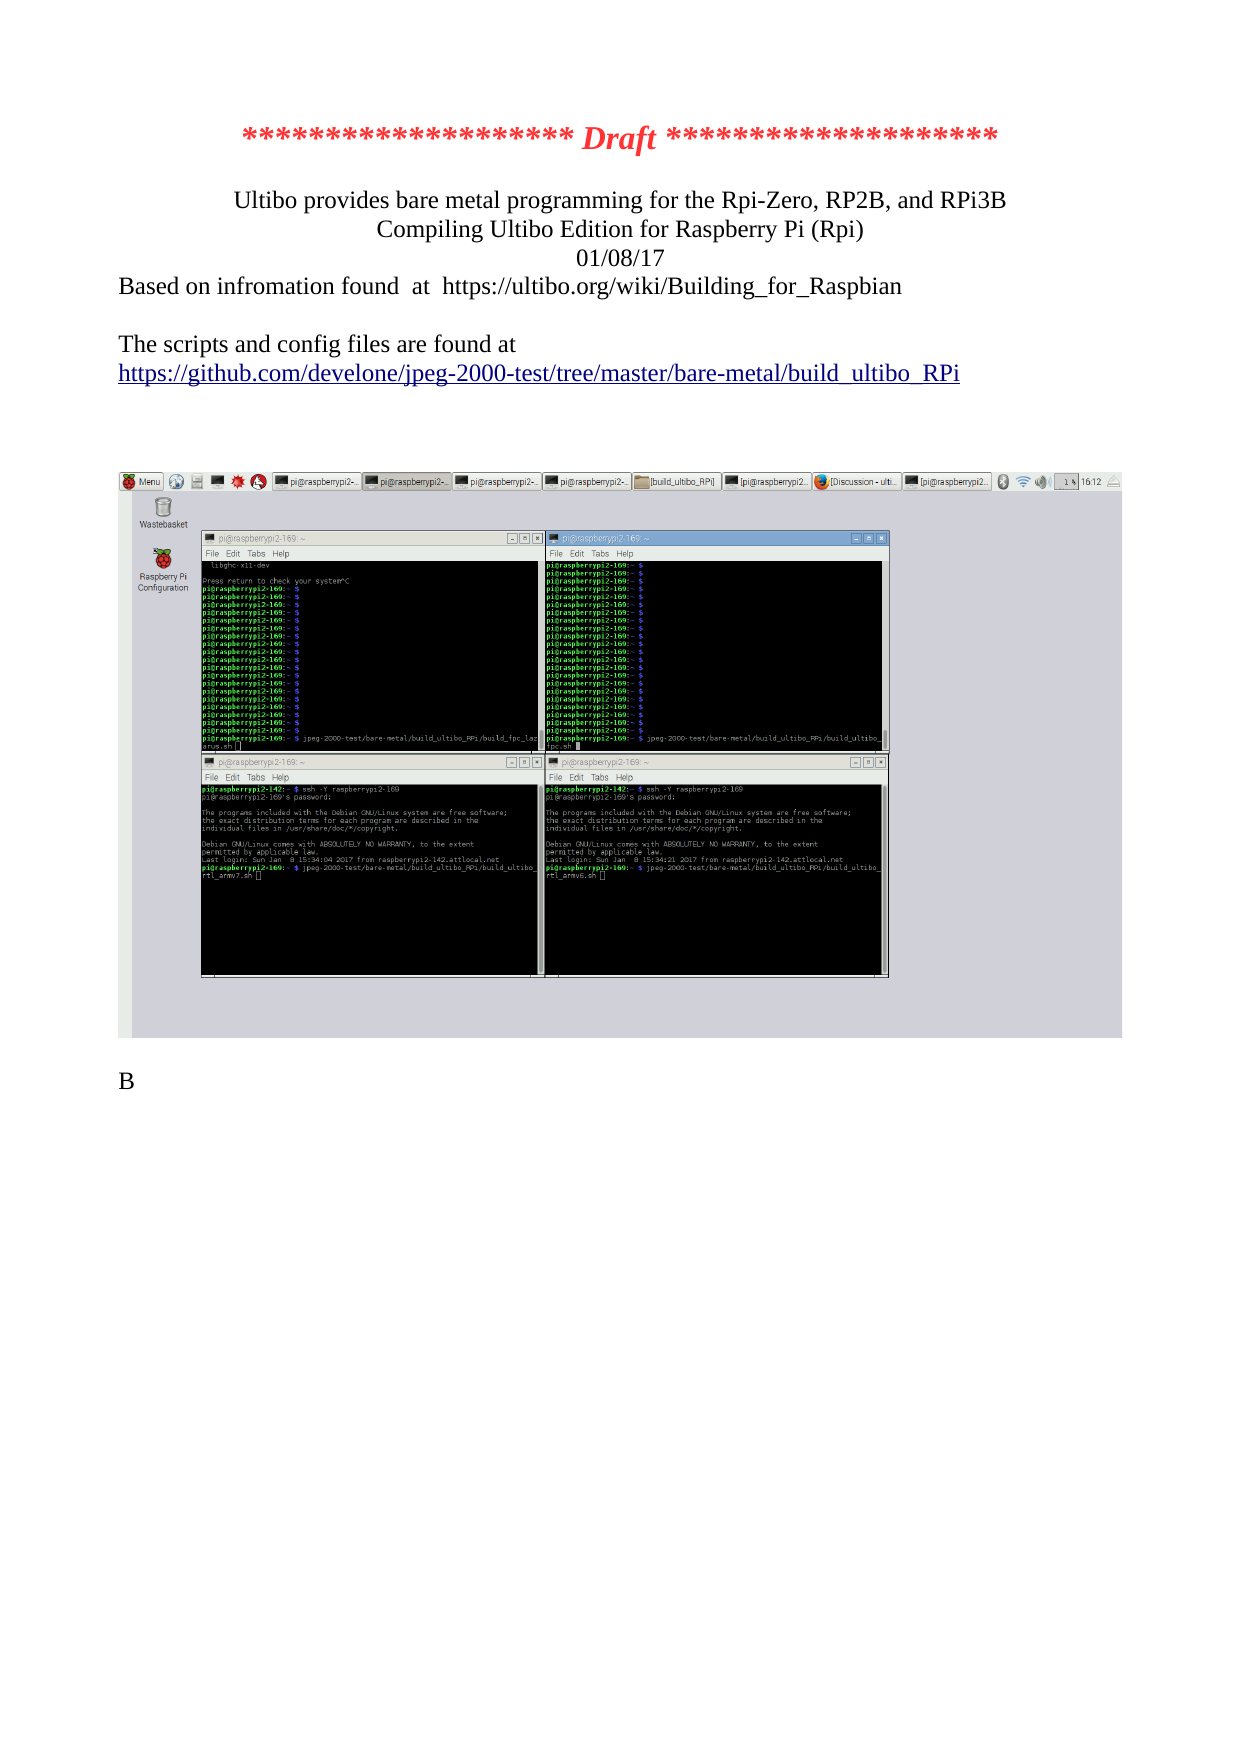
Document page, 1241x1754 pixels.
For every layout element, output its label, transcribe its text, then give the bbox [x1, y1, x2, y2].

text ******************** Draft ******************** [118, 118, 1122, 156]
text The scripts and config files are found at https://github.com/develone/jpeg-2000-test/tree/master/bare-metal/build_ultibo_RPi [118, 329, 1122, 386]
text B [118, 1066, 1122, 1095]
picture [118, 472, 1123, 1038]
text Based on infromation found at https://ultibo.org/wiki/Building_for_Raspbian [118, 271, 1122, 300]
text 01/08/17 [118, 243, 1122, 271]
text Compiling Ultibo Edition for Raspberry Pi (Rpi) [118, 214, 1122, 243]
text Ultibo provides bare metal programming for the Rpi-Zero, RP2B, and RPi3B [118, 185, 1122, 214]
